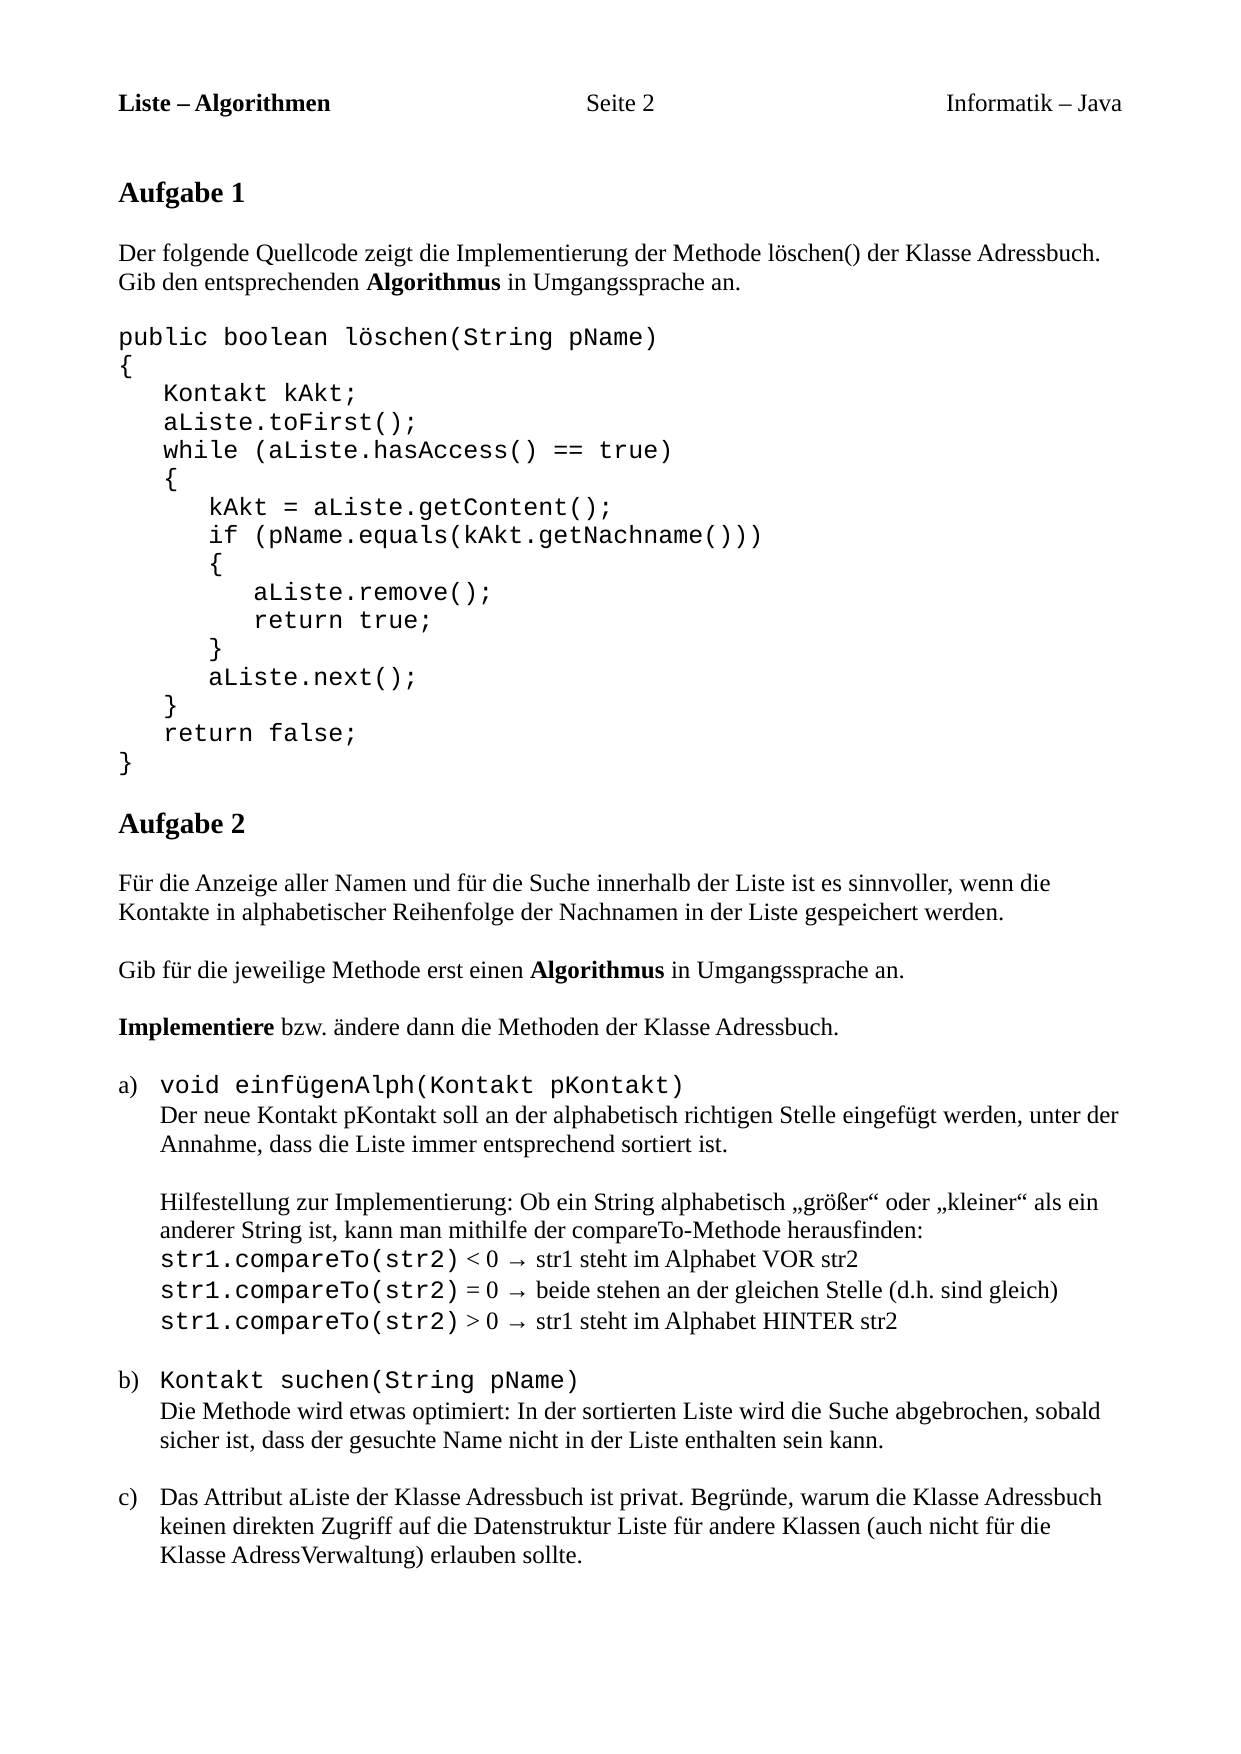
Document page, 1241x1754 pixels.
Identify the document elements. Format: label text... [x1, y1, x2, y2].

text } [118, 636, 1122, 664]
text { [118, 352, 1122, 381]
list Das Attribut aListe der Klasse Adressbuch ist privat. Begründe, warum die Klasse Adressbuch keinen direkten Zugriff auf die Datenstruktur Liste für andere Klassen (auch nicht für die Klasse AdressVerwaltung) erlauben sollte. [118, 1482, 1122, 1568]
text return true; [118, 607, 1122, 636]
text public boolean löschen(String pName) [118, 324, 1122, 352]
text kAkt = aListe.getContent(); [118, 494, 1122, 522]
text return false; [118, 721, 1122, 749]
text aListe.next(); [118, 664, 1122, 692]
text Gib für die jeweilige Methode erst einen Algorithmus in Umgangssprache an. [118, 955, 1122, 983]
text Für die Anzeige aller Namen und für die Suche innerhalb der Liste ist es sinnvoller, wenn die Kontakte in alphabetischer Reihenfolge der Nachnamen in der Liste gespeichert werden. [118, 868, 1122, 926]
text aListe.toFirst(); [118, 409, 1122, 437]
text } [118, 692, 1122, 721]
list void einfügenAlph(Kontakt pKontakt) Der neue Kontakt pKontakt soll an der alphabetisch richtigen Stelle eingefügt werden, unter der Annahme, dass die Liste immer entsprechend sortiert ist. Hilfestellung zur Implementierung: Ob ein String alphabetisch „größer“ oder „kleiner“ als ein anderer String ist, kann man mithilfe der compareTo-Methode herausfinden: str1.compareTo(str2) < 0 → str1 steht im Alphabet VOR str2 str1.compareTo(str2) = 0 → beide stehen an der gleichen Stelle (d.h. sind gleich) str1.compareTo(str2) > 0 → str1 steht im Alphabet HINTER str2 [118, 1070, 1122, 1337]
text { [118, 466, 1122, 494]
text if (pName.equals(kAkt.getNachname())) [118, 522, 1122, 551]
text Der folgende Quellcode zeigt die Implementierung der Methode löschen() der Klasse Adressbuch. [118, 238, 1122, 267]
text } [118, 749, 1122, 777]
text Kontakt kAkt; [118, 381, 1122, 409]
text Aufgabe 2 [118, 806, 1122, 840]
text while (aListe.hasAccess() == true) [118, 437, 1122, 466]
text Aufgabe 1 [118, 176, 1122, 209]
list Kontakt suchen(String pName) Die Methode wird etwas optimiert: In der sortierten Liste wird die Suche abgebrochen, sobald sicher ist, dass der gesuchte Name nicht in der Liste enthalten sein kann. [118, 1365, 1122, 1453]
text Gib den entsprechenden Algorithmus in Umgangssprache an. [118, 267, 1122, 295]
text aListe.remove(); [118, 579, 1122, 607]
text { [118, 551, 1122, 579]
text Implementiere bzw. ändere dann die Methoden der Klasse Adressbuch. [118, 1012, 1122, 1041]
